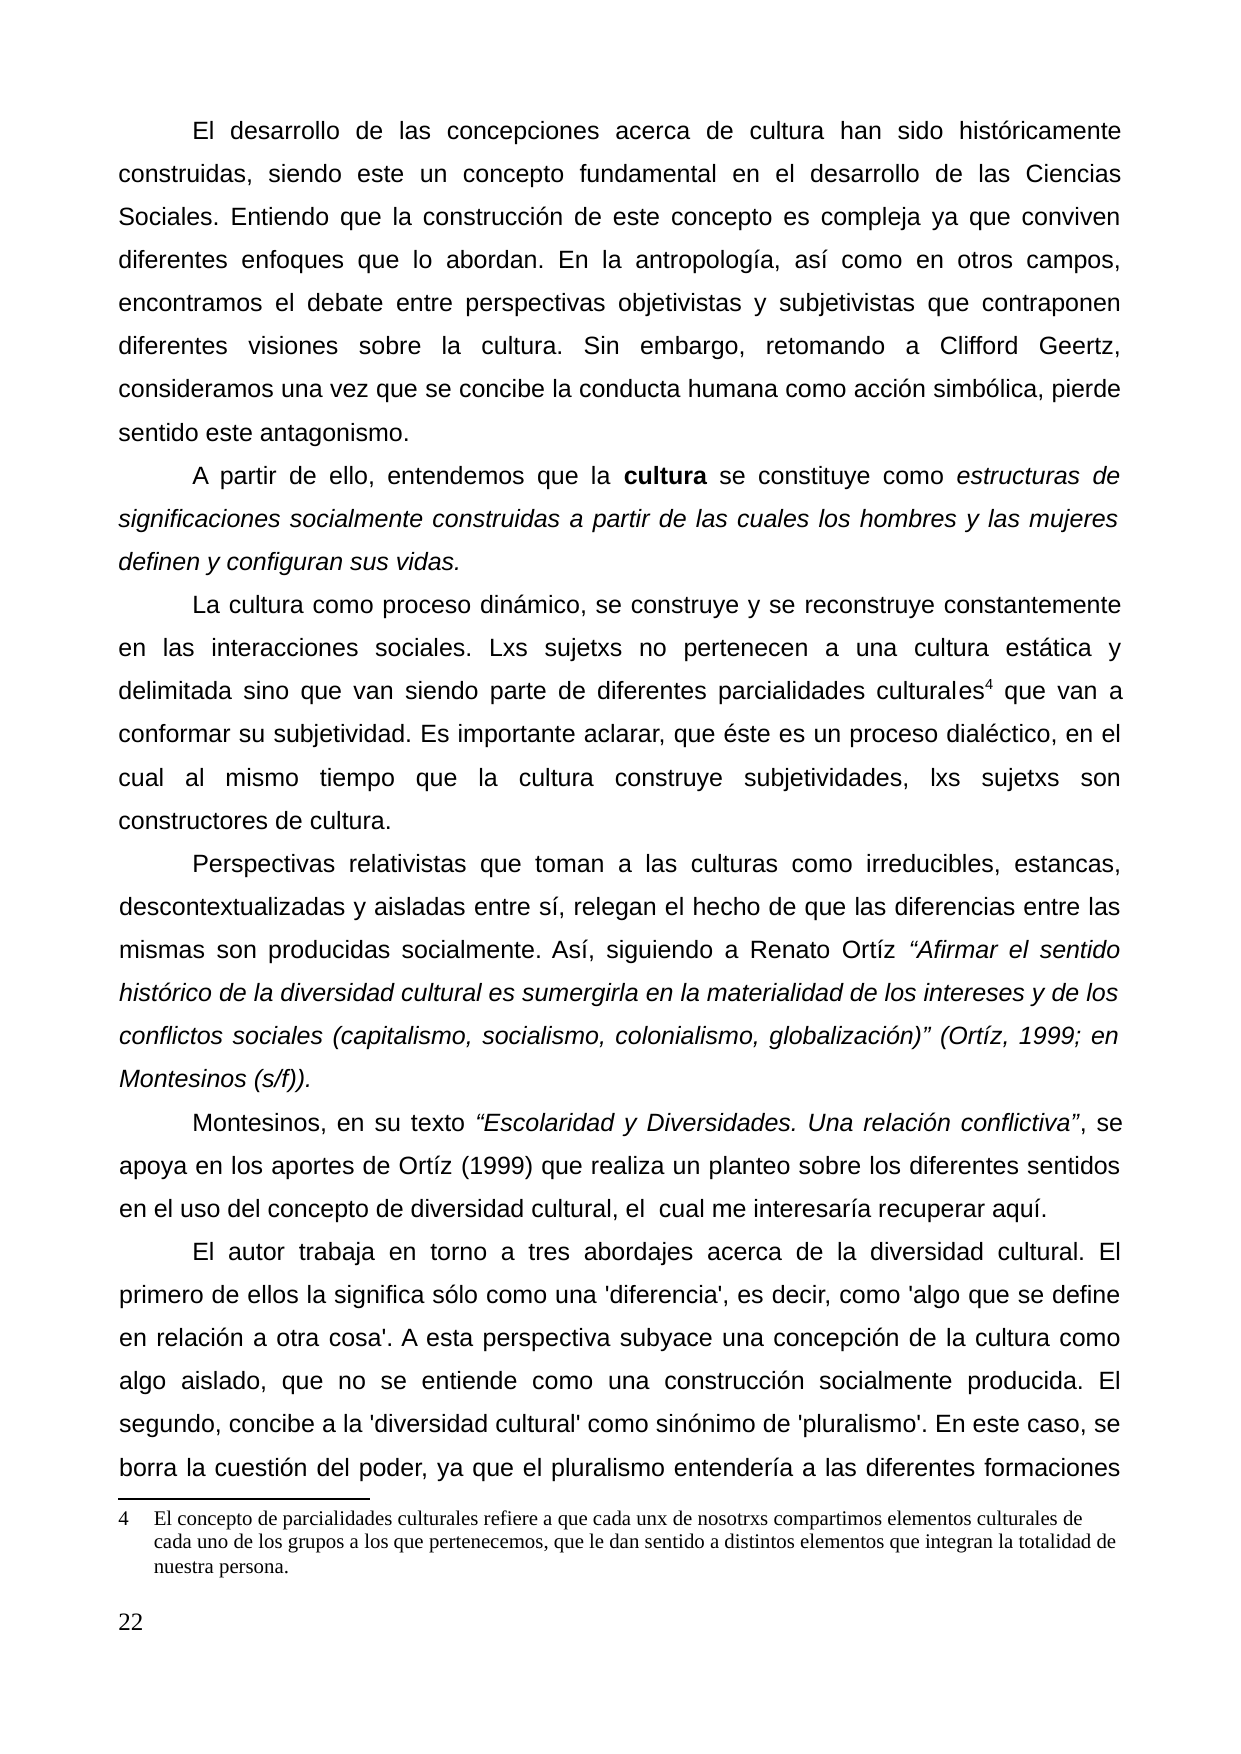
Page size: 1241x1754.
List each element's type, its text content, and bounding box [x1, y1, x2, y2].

text El desarrollo de las concepciones acerca de cultura han sido históricamente construidas, siendo este un concepto fundamental en el desarrollo de las Ciencias Sociales. Entiendo que la construcción de este concepto es compleja ya que conviven diferentes enfoques que lo abordan. En la antropología, así como en otros campos, encontramos el debate entre perspectivas objetivistas y subjetivistas que contraponen diferentes visiones sobre la cultura. Sin embargo, retomando a Clifford Geertz, consideramos una vez que se concibe la conducta humana como acción simbólica, pierde sentido este antagonismo. [118, 116, 1123, 446]
text El concepto de parcialidades culturales refiere a que cada unx de nosotrxs compartimos elementos culturales de cada uno de los grupos a los que pertenecemos, que le dan sentido a distintos elementos que integran la totalidad de nuestra persona. [118, 1505, 1123, 1578]
text La cultura como proceso dinámico, se construye y se reconstruye constantemente en las interacciones sociales. Lxs sujetxs no pertenecen a una cultura estática y delimitada sino que van siendo parte de diferentes parcialidades culturales que van a conformar su subjetividad. Es importante aclarar, que éste es un proceso dialéctico, en el cual al mismo tiempo que la cultura construye subjetividades, lxs sujetxs son constructores de cultura. [118, 590, 1123, 834]
text Montesinos, en su texto “Escolaridad y Diversidades. Una relación conflictiva”, se apoya en los aportes de Ortíz (1999) que realiza un planteo sobre los diferentes sentidos en el uso del concepto de diversidad cultural, el cual me interesaría recuperar aquí. [119, 1107, 1123, 1222]
text A partir de ello, entendemos que la cultura se constituye como estructuras de significaciones socialmente construidas a partir de las cuales los hombres y las mujeres definen y configuran sus vidas. [118, 461, 1123, 576]
text Perspectivas relativistas que toman a las culturas como irreducibles, estancas, descontextualizadas y aisladas entre sí, relegan el hecho de que las diferencias entre las mismas son producidas socialmente. Así, siguiendo a Renato Ortíz “Afirmar el sentido histórico de la diversidad cultural es sumergirla en la materialidad de los intereses y de los conflictos sociales (capitalismo, socialismo, colonialismo, globalización)” (Ortíz, 1999; en Montesinos (s/f)). [119, 849, 1123, 1093]
text El autor trabaja en torno a tres abordajes acerca de la diversidad cultural. El primero de ellos la significa sólo como una 'diferencia', es decir, como 'algo que se define en relación a otra cosa'. A esta perspectiva subyace una concepción de la cultura como algo aislado, que no se entiende como una construcción socialmente producida. El segundo, concibe a la 'diversidad cultural' como sinónimo de 'pluralismo'. En este caso, se borra la cuestión del poder, ya que el pluralismo entendería a las diferentes formaciones [119, 1237, 1123, 1481]
